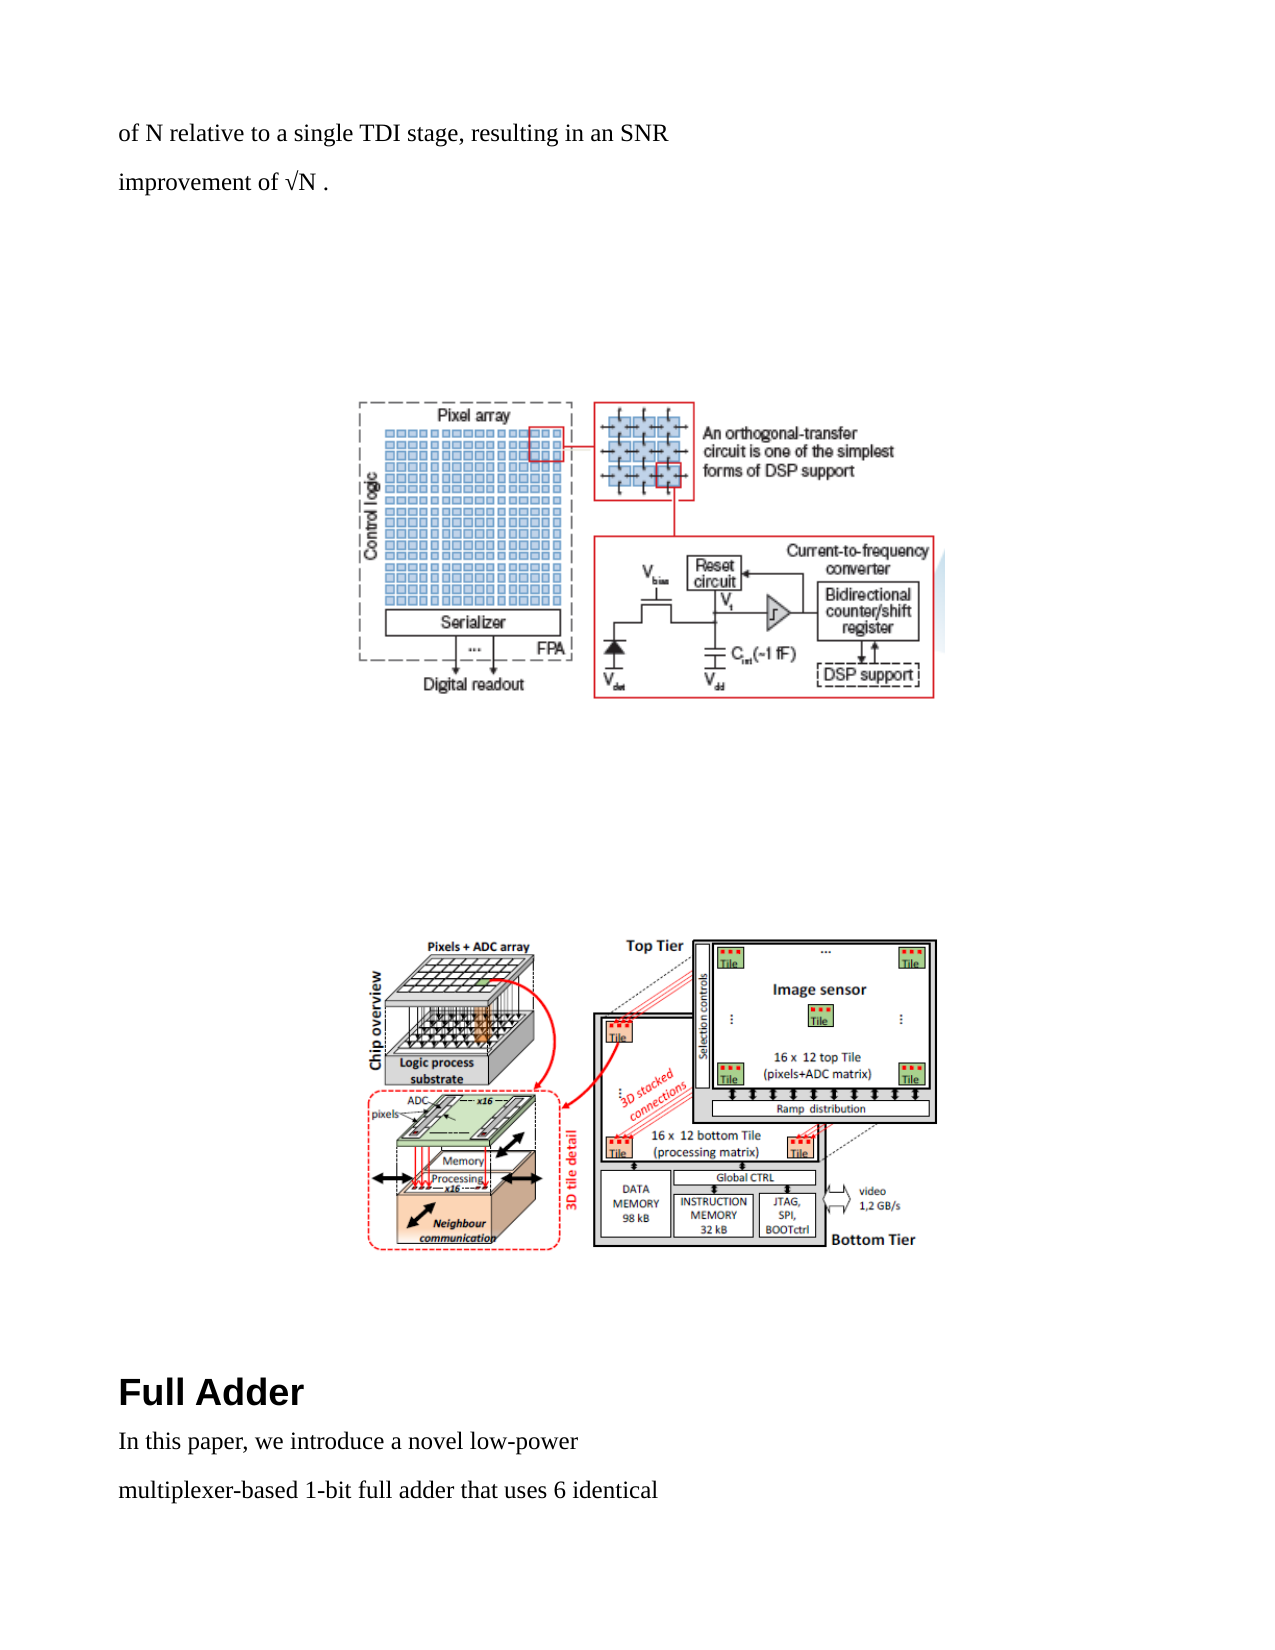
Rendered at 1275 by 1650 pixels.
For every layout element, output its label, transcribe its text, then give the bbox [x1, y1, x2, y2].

picture [330, 363, 945, 707]
text multiplexer-based 1-bit full adder that uses 6 identical [118, 1475, 1157, 1504]
text In this paper, we introduce a novel low-power [118, 1426, 1157, 1454]
text of N relative to a single TDI stage, resulting in an SNR [118, 118, 1157, 147]
text improvement of √N . [118, 167, 1157, 196]
subtitle Full Adder [118, 1370, 1157, 1413]
picture [314, 903, 961, 1270]
